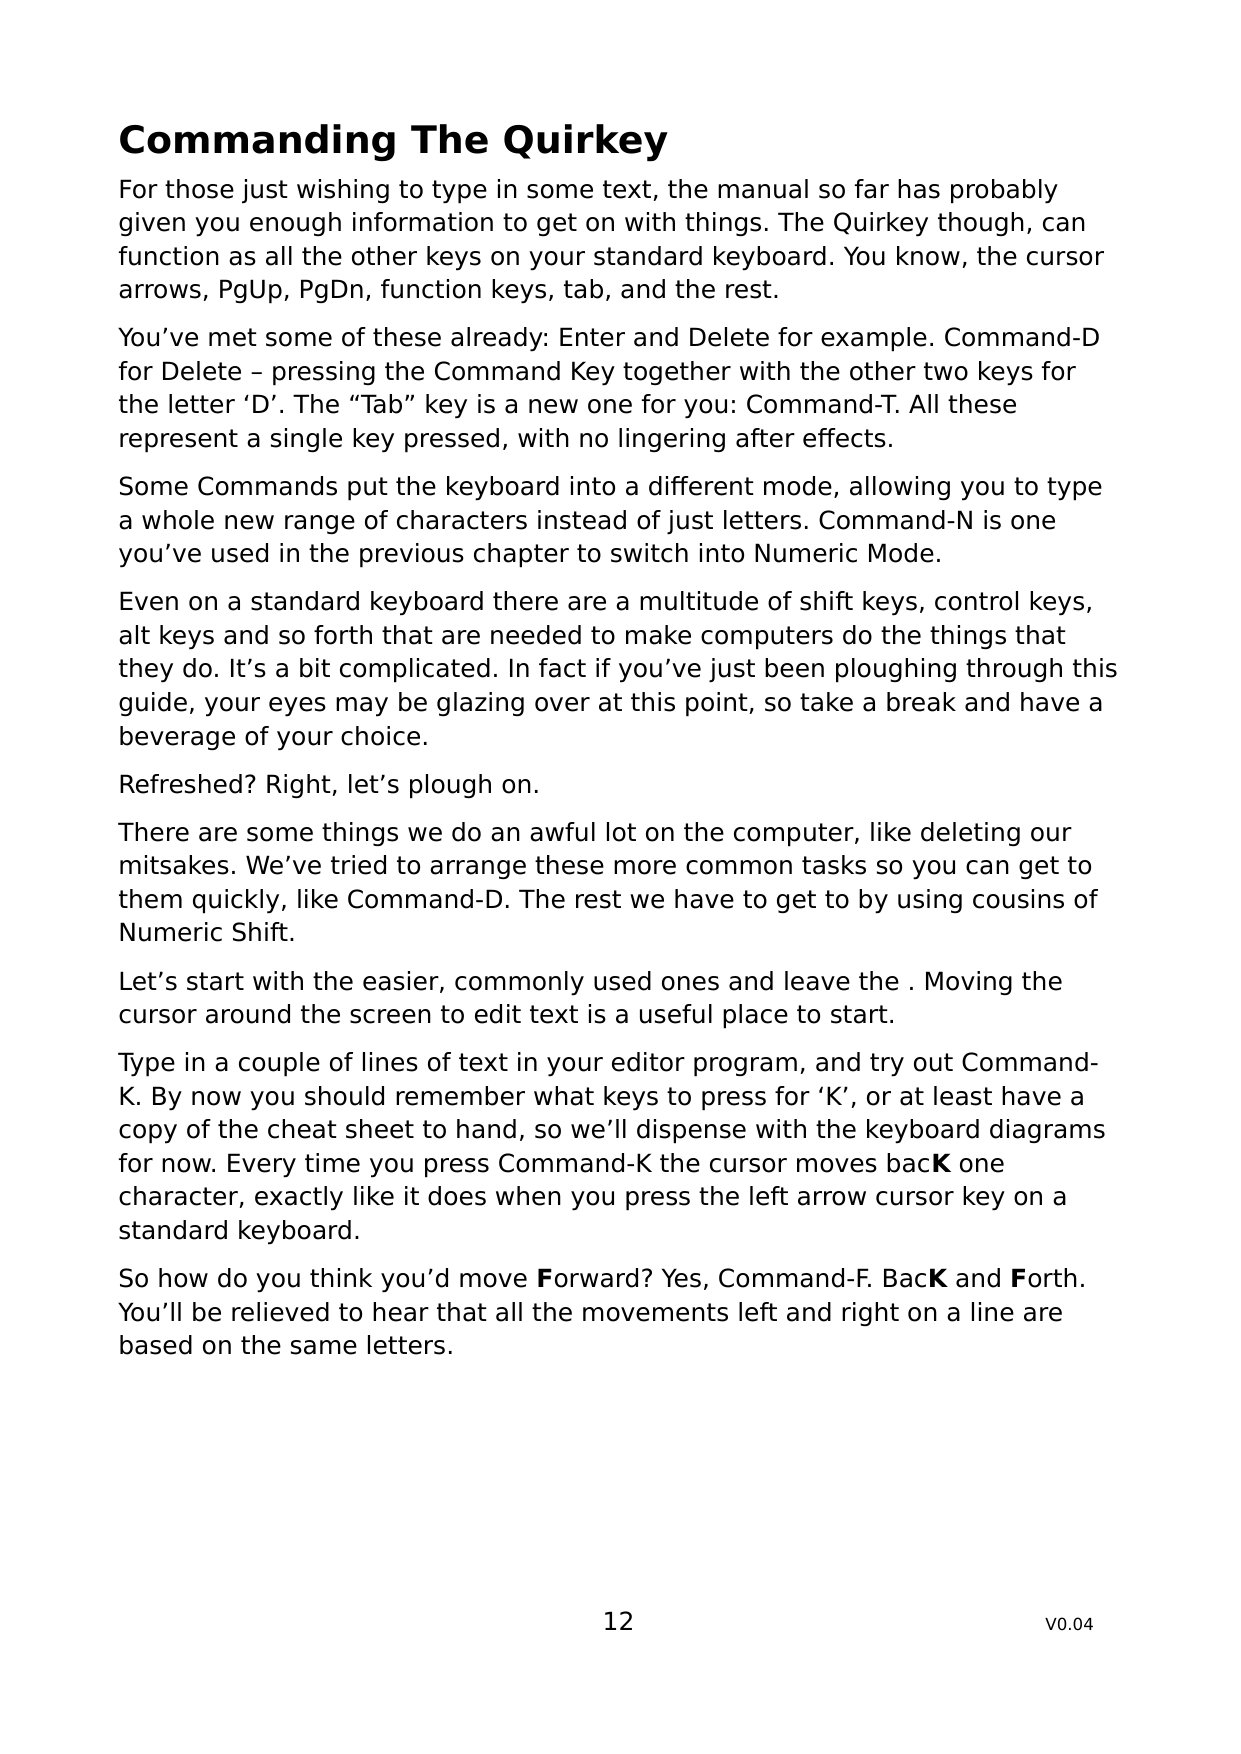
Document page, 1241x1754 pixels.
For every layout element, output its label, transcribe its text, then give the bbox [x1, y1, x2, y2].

text Refreshed? Right, let’s plough on. [118, 770, 1122, 799]
text Type in a couple of lines of text in your editor program, and try out Command-K. By now you should remember what keys to press for ‘K’, or at least have a copy of the cheat sheet to hand, so we’ll dispense with the keyboard diagrams for now. Every time you press Command-K the cursor moves bacK one character, exactly like it does when you press the left arrow cursor key on a standard keyboard. [118, 1048, 1122, 1245]
text You’ve met some of these already: Enter and Delete for example. Command-D for Delete – pressing the Command Key together with the other two keys for the letter ‘D’. The “Tab” key is a new one for you: Command-T. All these represent a single key pressed, with no lingering after effects. [118, 323, 1122, 453]
subtitle Commanding The Quirkey [118, 118, 1122, 162]
text Let’s start with the easier, commonly used ones and leave the . Moving the cursor around the screen to edit text is a useful place to start. [118, 967, 1122, 1029]
text Some Commands put the keyboard into a different mode, allowing you to type a whole new range of characters instead of just letters. Command-N is one you’ve used in the previous chapter to switch into Numeric Mode. [118, 472, 1122, 568]
text Even on a standard keyboard there are a multitude of shift keys, control keys, alt keys and so forth that are needed to make computers do the things that they do. It’s a bit complicated. In fact if you’ve just been ploughing through this guide, your eyes may be glazing over at this point, so take a break and have a beverage of your choice. [118, 587, 1122, 751]
text There are some things we do an awful lot on the computer, like deleting our mitsakes. We’ve tried to arrange these more common tasks so you can get to them quickly, like Command-D. The rest we have to get to by using cousins of Numeric Shift. [118, 818, 1122, 948]
text So how do you think you’d move Forward? Yes, Command-F. BacK and Forth. You’ll be relieved to hear that all the movements left and right on a line are based on the same letters. [118, 1264, 1122, 1360]
text For those just wishing to type in some text, the manual so far has probably given you enough information to get on with things. The Quirkey though, can function as all the other keys on your standard keyboard. You know, the cursor arrows, PgUp, PgDn, function keys, tab, and the rest. [118, 175, 1122, 304]
